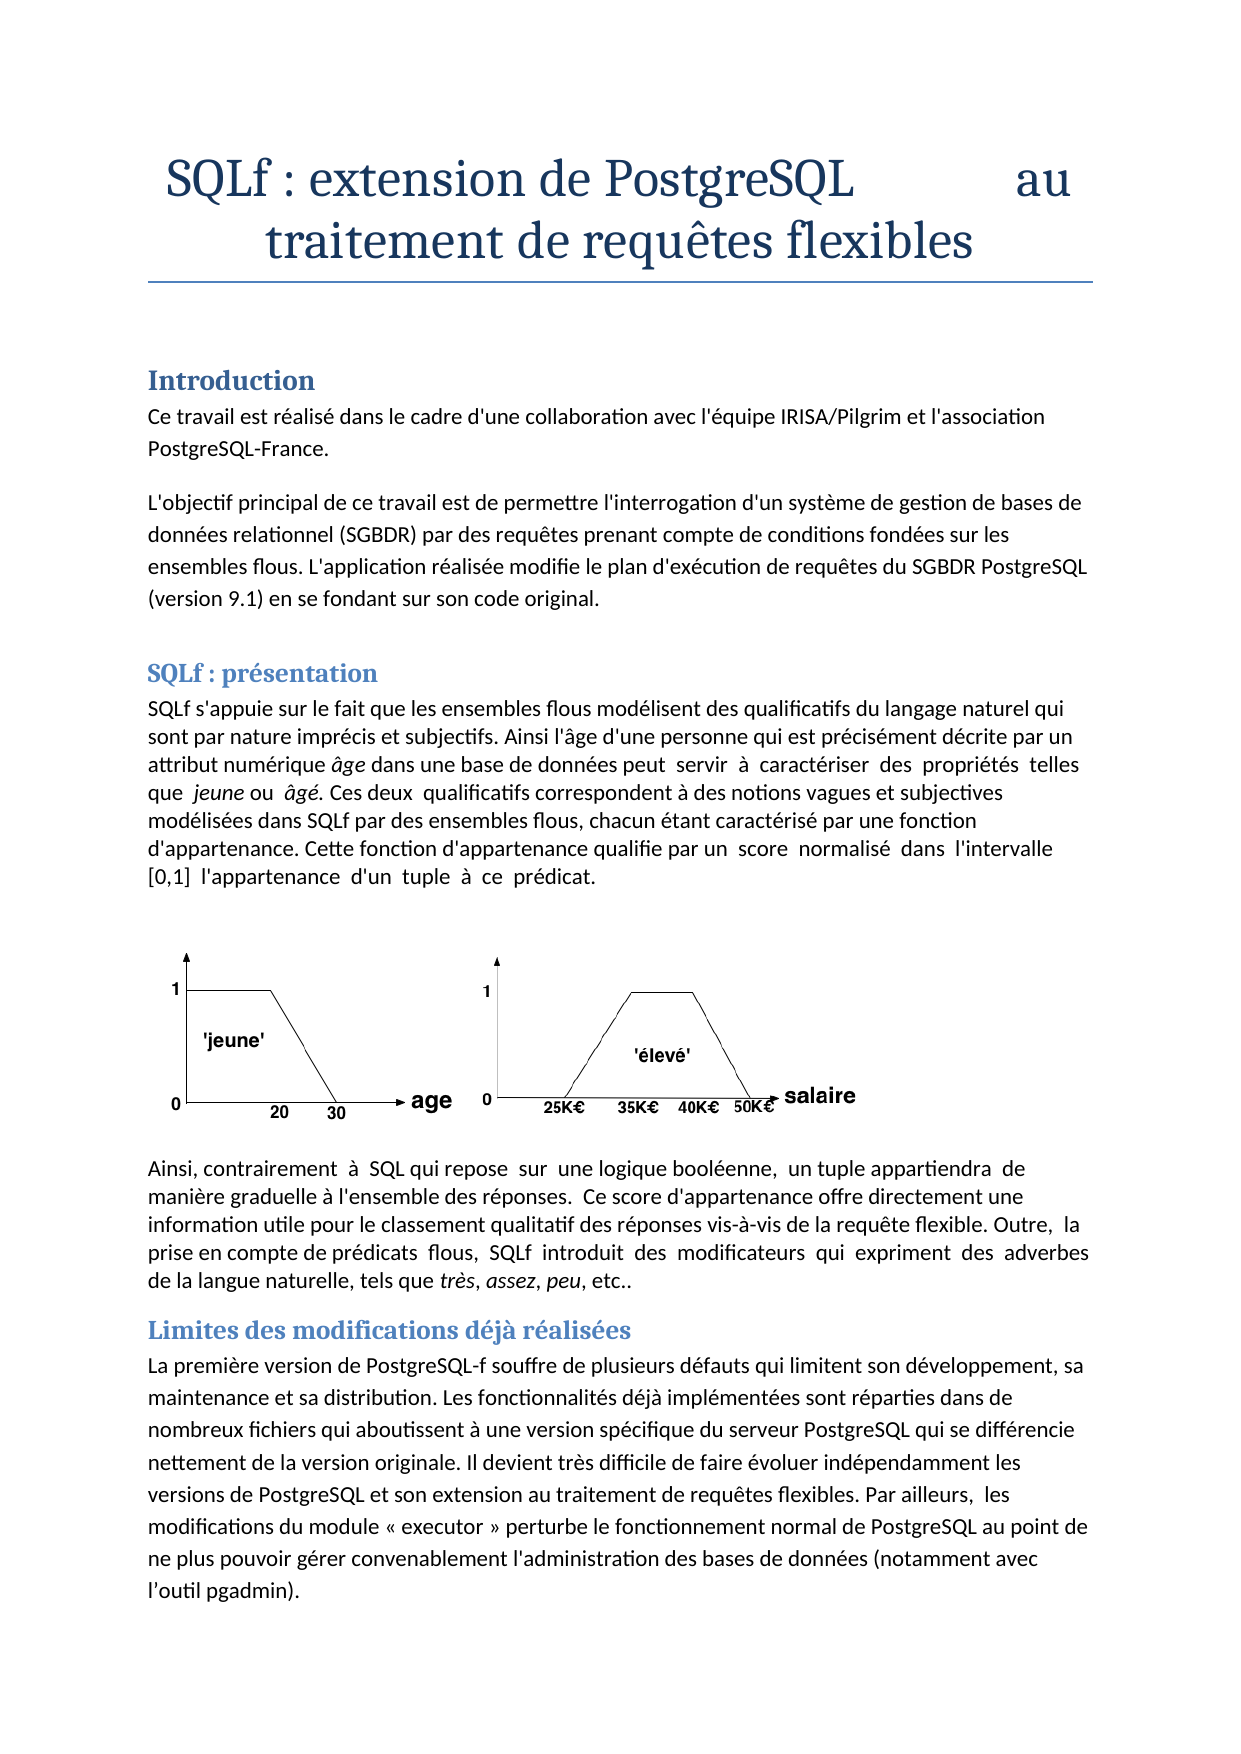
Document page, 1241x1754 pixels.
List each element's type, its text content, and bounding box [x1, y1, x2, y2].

text SQLf s'appuie sur le fait que les ensembles flous modélisent des qualificatifs du langage naturel qui sont par nature imprécis et subjectifs. Ainsi l'âge d'une personne qui est précisément décrite par un attribut numérique âge dans une base de données peut servir à caractériser des propriétés telles que jeune ou âgé. Ces deux qualificatifs correspondent à des notions vagues et subjectives modélisées dans SQLf par des ensembles flous, chacun étant caractérisé par une fonction d'appartenance. Cette fonction d'appartenance qualifie par un score normalisé dans l'intervalle [0,1] l'appartenance d'un tuple à ce prédicat. [148, 694, 1093, 890]
subtitle Introduction [148, 364, 1093, 397]
subtitle SQLf : présentation [148, 658, 1093, 689]
subtitle Limites des modifications déjà réalisées [148, 1315, 1093, 1346]
text L'objectif principal de ce travail est de permettre l'interrogation d'un système de gestion de bases de données relationnel (SGBDR) par des requêtes prenant compte de conditions fondées sur les ensembles flous. L'application réalisée modifie le plan d'exécution de requêtes du SGBDR PostgreSQL (version 9.1) en se fondant sur son code original. [148, 488, 1093, 612]
text La première version de PostgreSQL-f souffre de plusieurs défauts qui limitent son développement, sa maintenance et sa distribution. Les fonctionnalités déjà implémentées sont réparties dans de nombreux fichiers qui aboutissent à une version spécifique du serveur PostgreSQL qui se différencie nettement de la version originale. Il devient très difficile de faire évoluer indépendamment les versions de PostgreSQL et son extension au traitement de requêtes flexibles. Par ailleurs, les modifications du module « executor » perturbe le fonctionnement normal de PostgreSQL au point de ne plus pouvoir gérer convenablement l'administration des bases de données (notamment avec l’outil pgadmin). [148, 1351, 1093, 1604]
text Ce travail est réalisé dans le cadre d'une collaboration avec l'équipe IRISA/Pilgrim et l'association PostgreSQL-France. [148, 402, 1093, 463]
text Ainsi, contrairement à SQL qui repose sur une logique booléenne, un tuple appartiendra de manière graduelle à l'ensemble des réponses. Ce score d'appartenance offre directement une information utile pour le classement qualitatif des réponses vis-à-vis de la requête flexible. Outre, la prise en compte de prédicats flous, SQLf introduit des modificateurs qui expriment des adverbes de la langue naturelle, tels que très, assez, peu, etc.. [148, 1154, 1093, 1294]
text SQLf : extension de PostgreSQL au traitement de requêtes flexibles [148, 148, 1093, 281]
